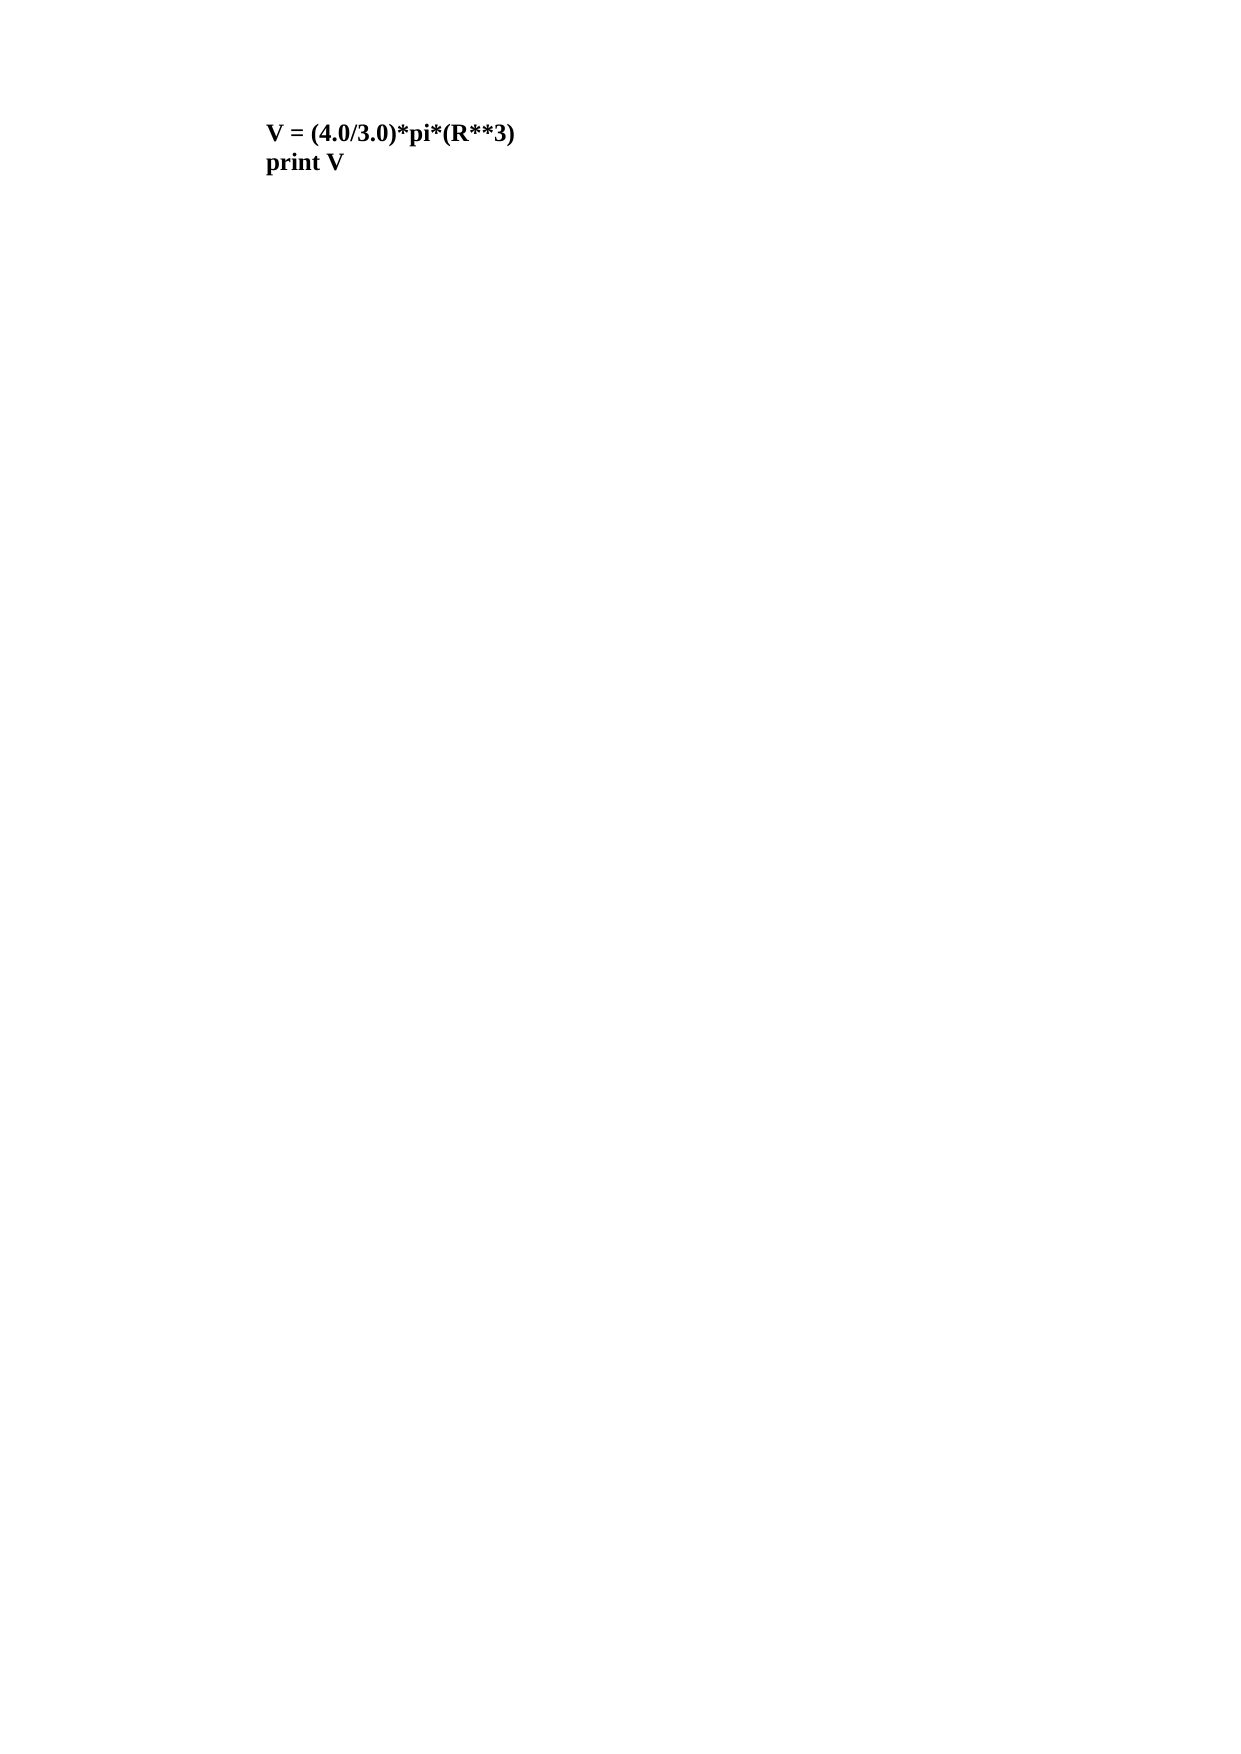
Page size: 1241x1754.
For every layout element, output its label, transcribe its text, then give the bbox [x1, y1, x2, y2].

text V = (4.0/3.0)*pi*(R**3) [118, 118, 1122, 147]
text print V [118, 147, 1122, 176]
